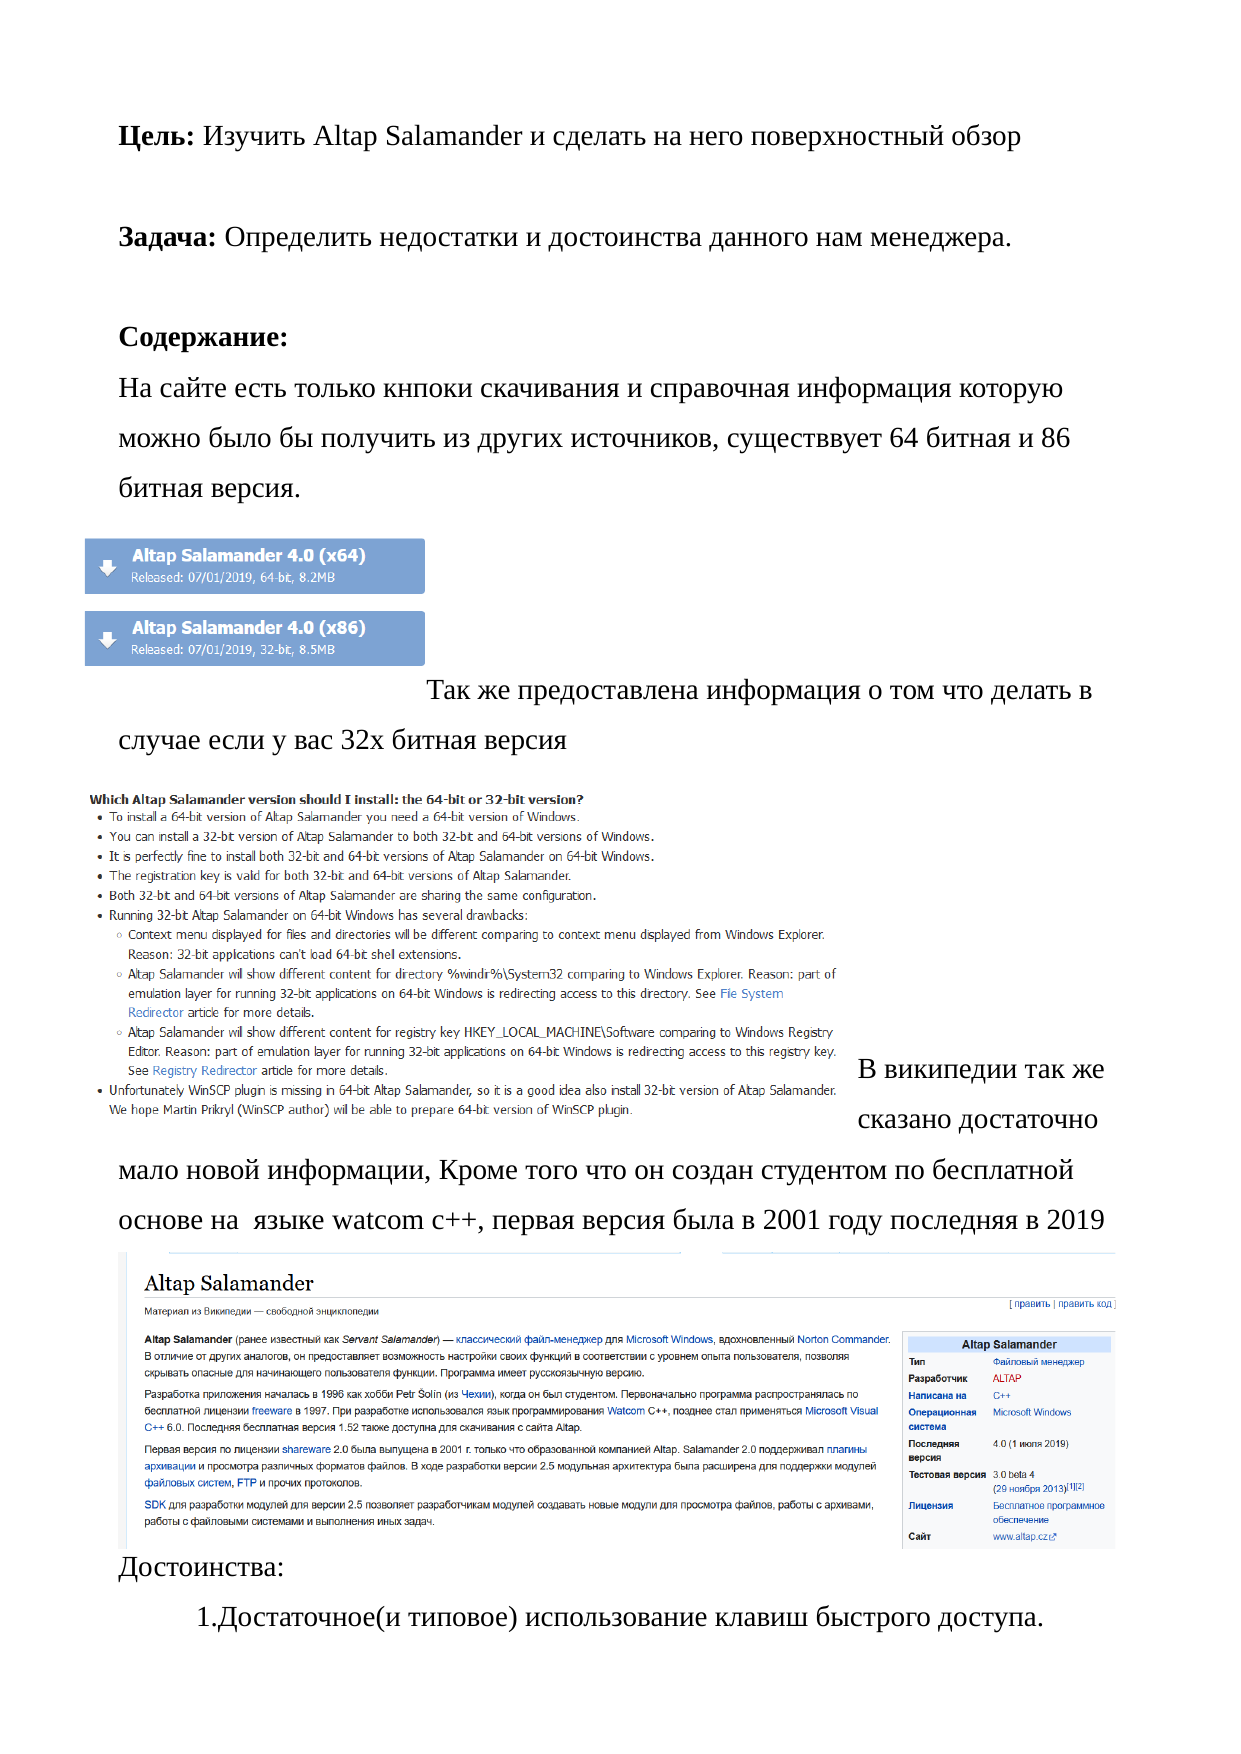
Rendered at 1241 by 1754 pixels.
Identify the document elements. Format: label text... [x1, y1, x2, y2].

picture [90, 780, 858, 1119]
text Достоинства: [118, 1252, 1122, 1582]
text В википедии так же сказано достаточно мало новой информации, Кроме того что он создан студентом по бесплатной основе на языке watcom c++, первая версия была в 2001 году последняя в 2019 [118, 1051, 1122, 1236]
text 1.Достаточное(и типовое) использование клавиш быстрого доступа. [118, 1599, 1122, 1633]
picture [84, 517, 426, 680]
picture [118, 1252, 1116, 1549]
text Цель: Изучить Altap Salamander и сделать на него поверхностный обзор Задача: Определить недостатки и достоинства данного нам менеджера. Содержание: На сайте есть только кнпоки скачивания и справочная информация которую можно было бы получить из других источников, существвует 64 битная и 86 битная версия. [118, 118, 1122, 539]
text Так же предоставлена информация о том что делать в случае если у вас 32х битная версия [118, 622, 1122, 791]
